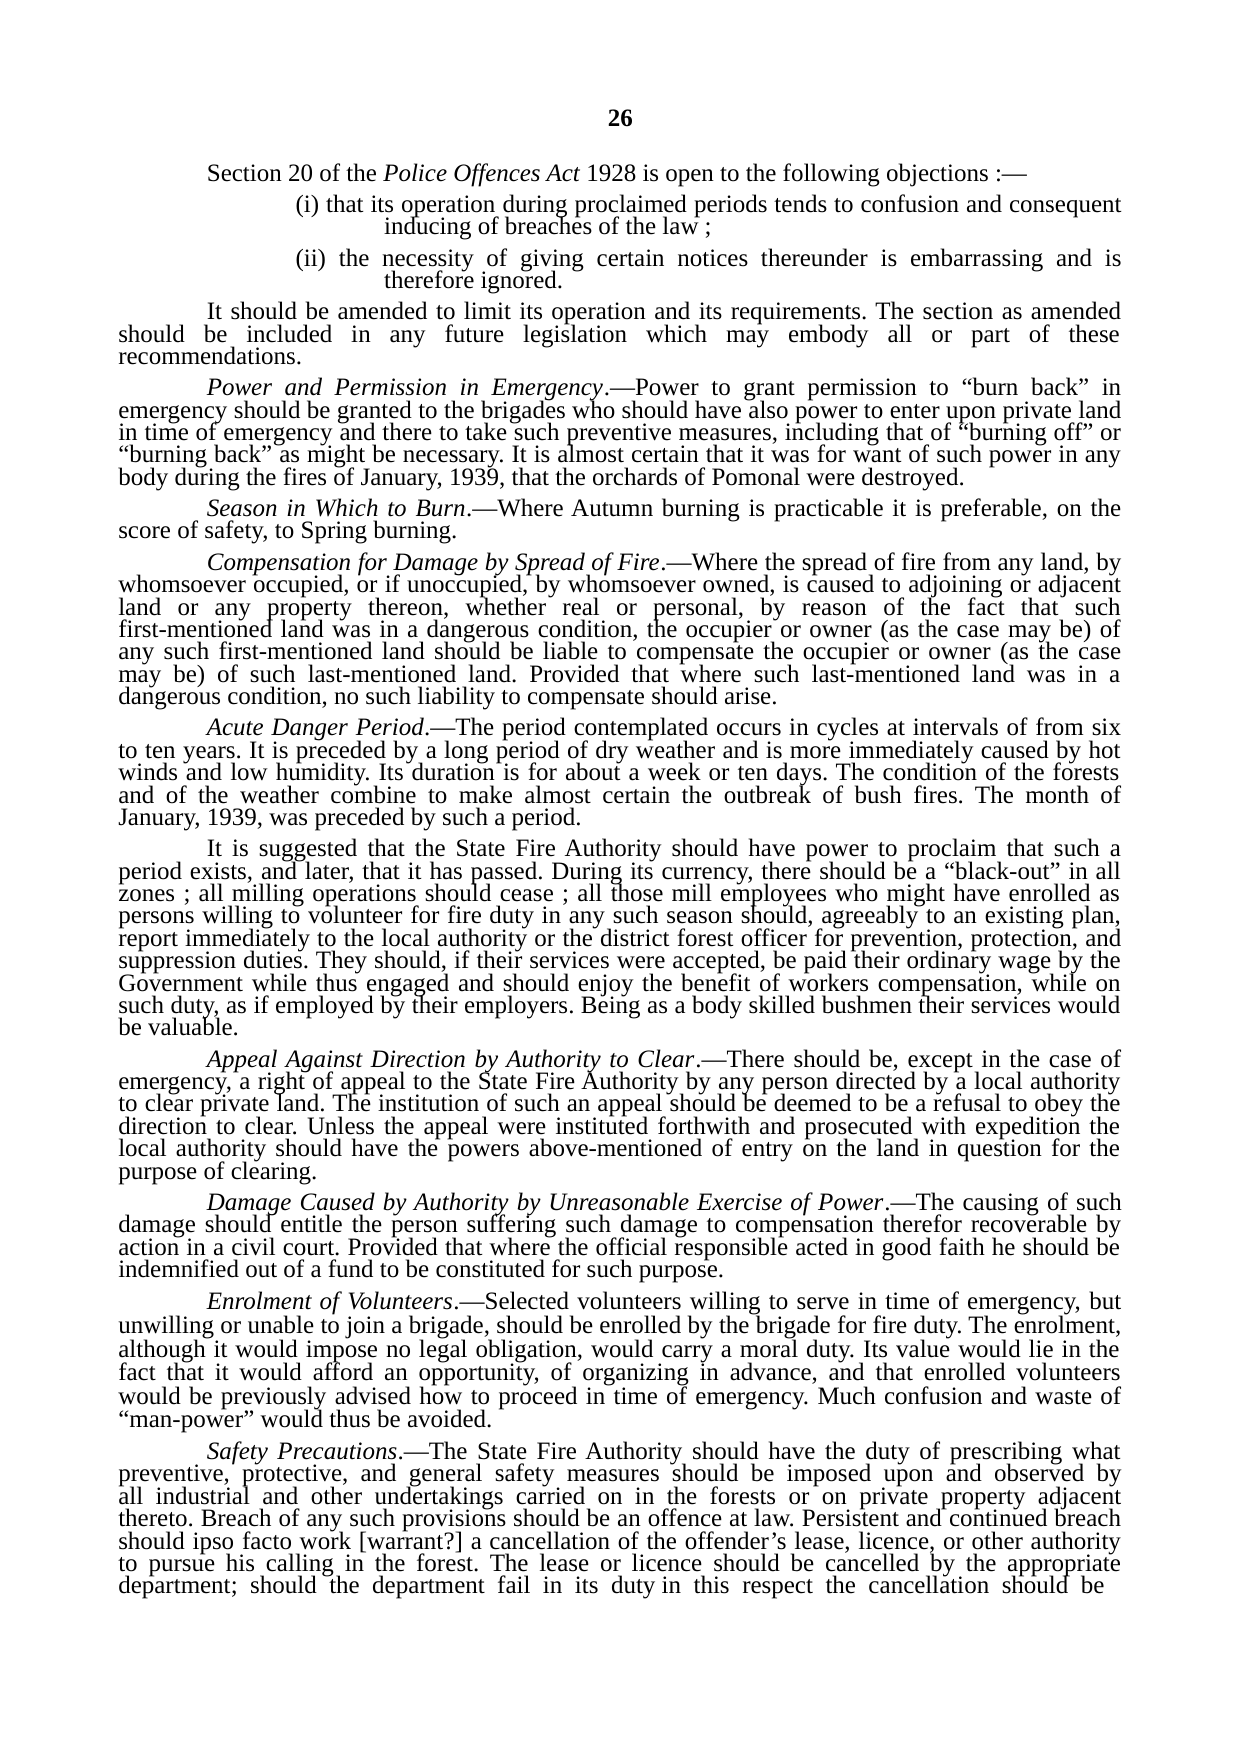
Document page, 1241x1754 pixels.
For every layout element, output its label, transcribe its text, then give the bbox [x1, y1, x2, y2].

text Acute Danger Period.—The period contemplated occurs in cycles at intervals of from six to ten years. It is preceded by a long period of dry weather and is more immediately caused by hot winds and low humidity. Its duration is for about a week or ten days. The condition of the forests and of the weather combine to make almost certain the outbreak of bush fires. The month of January, 1939, was preceded by such a period. [118, 718, 1122, 830]
text Season in Which to Burn.—Where Autumn burning is practicable it is preferable, on the score of safety, to Spring burning. [118, 499, 1122, 543]
text Section 20 of the Police Offences Act 1928 is open to the following objections :— [118, 163, 1122, 186]
text Power and Permission in Emergency.—Power to grant permission to “burn back” in emergency should be granted to the brigades who should have also power to enter upon private land in time of emergency and there to take such preventive measures, including that of “burning off” or “burning back” as might be necessary. It is almost certain that it was for want of such power in any body during the fires of January, 1939, that the orchards of Pomonal were destroyed. [118, 378, 1122, 490]
text It should be amended to limit its operation and its requirements. The section as amended should be included in any future legislation which may embody all or part of these recommendations. [118, 302, 1122, 369]
text It is suggested that the State Fire Authority should have power to proclaim that such a period exists, and later, that it has passed. During its currency, there should be a “black-out” in all zones ; all milling operations should cease ; all those mill employees who might have enrolled as persons willing to volunteer for fire duty in any such season should, agreeably to an existing plan, report immediately to the local authority or the district forest officer for prevention, protection, and suppression duties. They should, if their services were accepted, be paid their ordinary wage by the Government while thus engaged and should enjoy the benefit of workers compensation, while on such duty, as if employed by their employers. Being as a body skilled bushmen their services would be valuable. [118, 839, 1122, 1040]
text Damage Caused by Authority by Unreasonable Exercise of Power.—The causing of such damage should entitle the person suffering such damage to compensation therefor recoverable by action in a civil court. Provided that where the official responsible acted in good faith he should be indemnified out of a fund to be constituted for such purpose. [118, 1192, 1122, 1282]
text Appeal Against Direction by Authority to Clear.—There should be, except in the case of emergency, a right of appeal to the State Fire Authority by any person directed by a local authority to clear private land. The institution of such an appeal should be deemed to be a refusal to obey the direction to clear. Unless the appeal were instituted forthwith and prosecuted with expedition the local authority should have the powers above-mentioned of entry on the land in question for the purpose of clearing. [118, 1049, 1122, 1183]
text Safety Precautions.—The State Fire Authority should have the duty of prescribing what preventive, protective, and general safety measures should be imposed upon and observed by all industrial and other undertakings carried on in the forests or on private property adjacent thereto. Breach of any such provisions should be an offence at law. Persistent and continued breach should ipso facto work [warrant?] a cancellation of the offender’s lease, licence, or other authority to pursue his calling in the forest. The lease or licence should be cancelled by the appropriate department; should the department fail in its duty in this respect the cancellation should be [118, 1442, 1122, 1598]
text (i) that its operation during proclaimed periods tends to confusion and consequent inducing of breaches of the law ; [295, 194, 1122, 239]
text (ii) the necessity of giving certain notices thereunder is embarrassing and is therefore ignored. [295, 248, 1122, 293]
text Compensation for Damage by Spread of Fire.—Where the spread of fire from any land, by whomsoever occupied, or if unoccupied, by whomsoever owned, is caused to adjoining or adjacent land or any property thereon, whether real or personal, by reason of the fact that such first-mentioned land was in a dangerous condition, the occupier or owner (as the case may be) of any such first-mentioned land should be liable to compensate the occupier or owner (as the case may be) of such last-mentioned land. Provided that where such last-mentioned land was in a dangerous condition, no such liability to compensate should arise. [118, 552, 1122, 709]
text Enrolment of Volunteers.—Selected volunteers willing to serve in time of emergency, but unwilling or unable to join a brigade, should be enrolled by the brigade for fire duty. The enrolment, although it would impose no legal obligation, would carry a moral duty. Its value would lie in the fact that it would afford an opportunity, of organizing in advance, and that enrolled volunteers would be previously advised how to proceed in time of emergency. Much confusion and waste of “man-power” would thus be avoided. [118, 1291, 1122, 1433]
